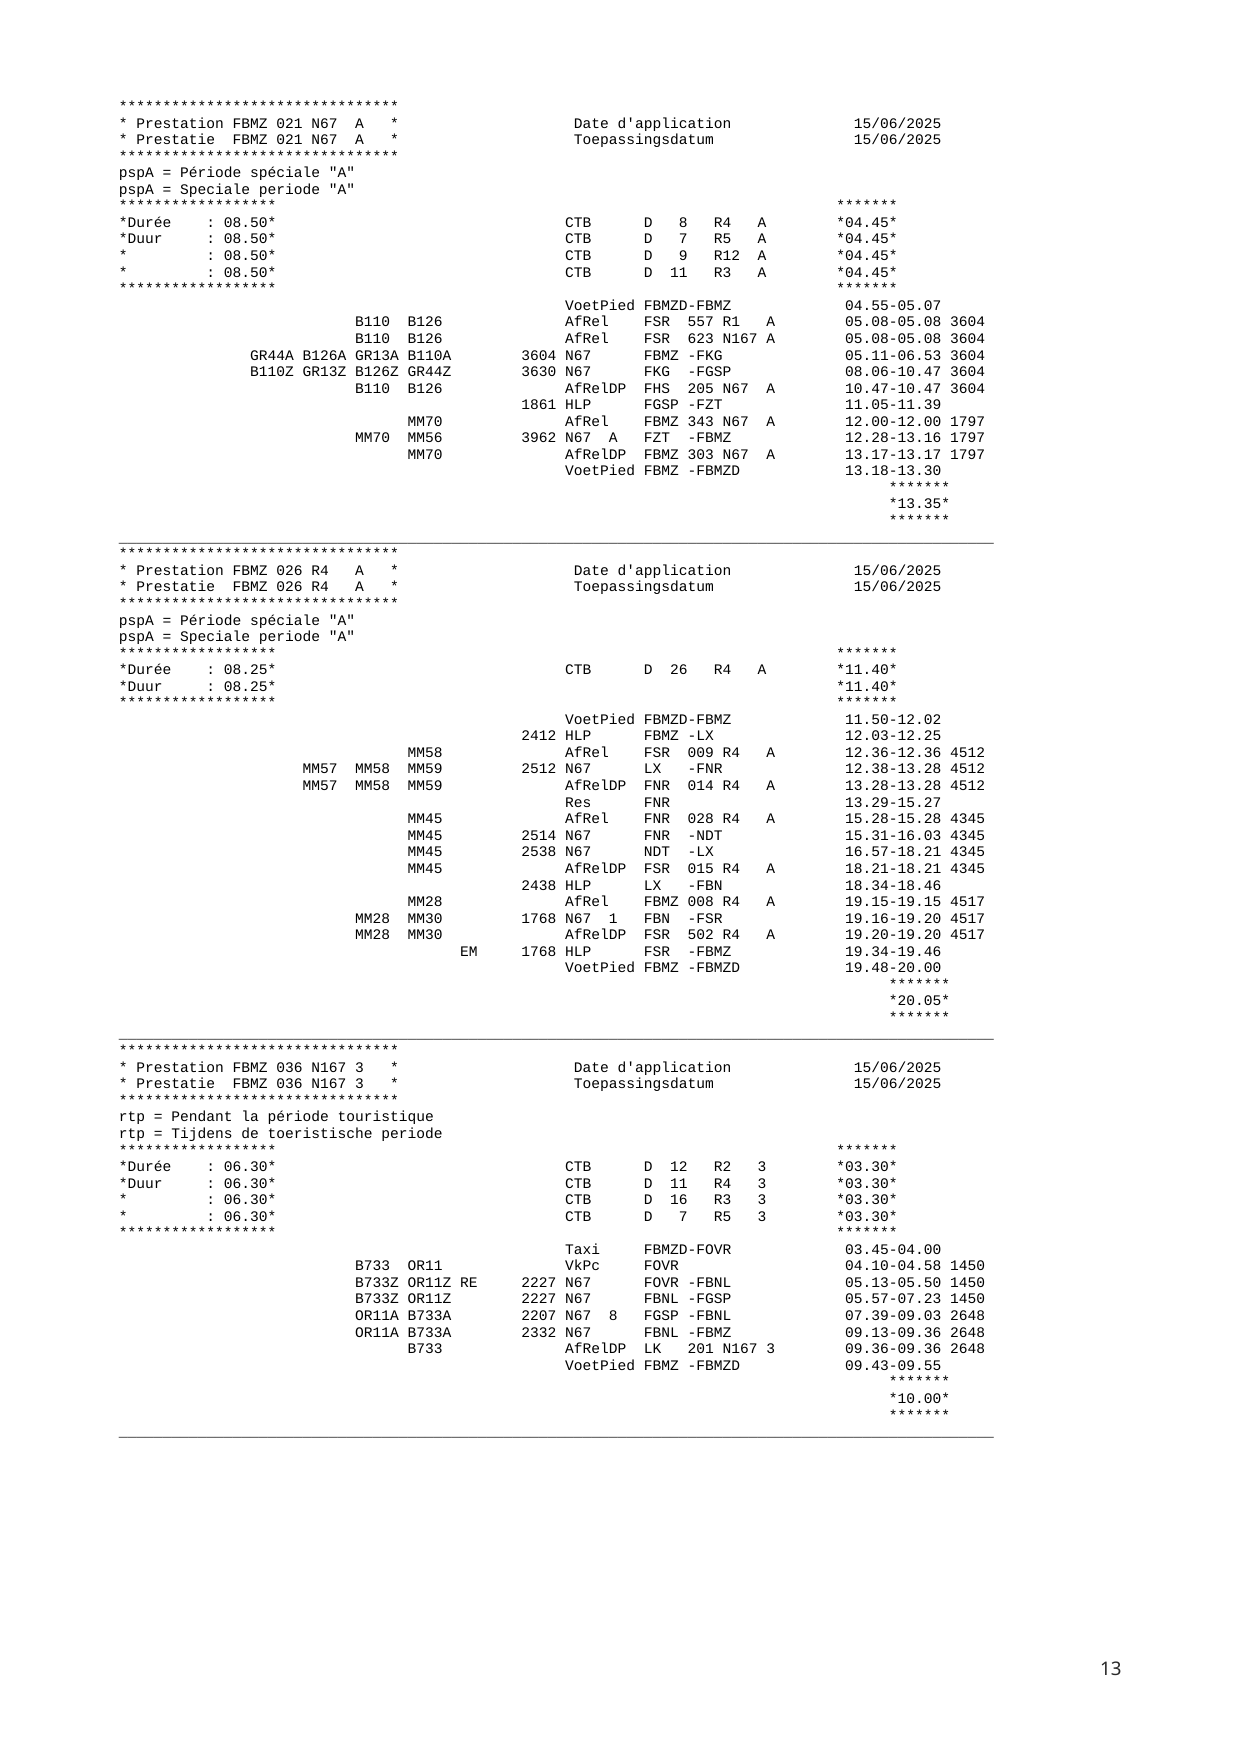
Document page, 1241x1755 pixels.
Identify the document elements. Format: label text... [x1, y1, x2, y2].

text ******************************** * Prestation FBMZ 036 N167 3 * Date d'application 15/06/2025 * Prestatie FBMZ 036 N167 3 * Toepassingsdatum 15/06/2025 ******************************** rtp = Pendant la période touristique rtp = Tijdens de toeristische periode ****************** ******* *Durée : 06.30* CTB D 12 R2 3 *03.30* *Duur : 06.30* CTB D 11 R4 3 *03.30* * : 06.30* CTB D 16 R3 3 *03.30* * : 06.30* CTB D 7 R5 3 *03.30* ****************** ******* Taxi FBMZD-FOVR 03.45-04.00 B733 OR11 VkPc FOVR 04.10-04.58 1450 B733Z OR11Z RE 2227 N67 FOVR -FBNL 05.13-05.50 1450 B733Z OR11Z 2227 N67 FBNL -FGSP 05.57-07.23 1450 OR11A B733A 2207 N67 8 FGSP -FBNL 07.39-09.03 2648 OR11A B733A 2332 N67 FBNL -FBMZ 09.13-09.36 2648 B733 AfRelDP LK 201 N167 3 09.36-09.36 2648 VoetPied FBMZ -FBMZD 09.43-09.55 ******* *10.00* ******* ____________________________________________________________________________________________________ [119, 1043, 1122, 1441]
text ******************************** * Prestation FBMZ 021 N67 A * Date d'application 15/06/2025 * Prestatie FBMZ 021 N67 A * Toepassingsdatum 15/06/2025 ******************************** pspA = Période spéciale "A" pspA = Speciale periode "A" ****************** ******* *Durée : 08.50* CTB D 8 R4 A *04.45* *Duur : 08.50* CTB D 7 R5 A *04.45* * : 08.50* CTB D 9 R12 A *04.45* * : 08.50* CTB D 11 R3 A *04.45* ****************** ******* VoetPied FBMZD-FBMZ 04.55-05.07 B110 B126 AfRel FSR 557 R1 A 05.08-05.08 3604 B110 B126 AfRel FSR 623 N167 A 05.08-05.08 3604 GR44A B126A GR13A B110A 3604 N67 FBMZ -FKG 05.11-06.53 3604 B110Z GR13Z B126Z GR44Z 3630 N67 FKG -FGSP 08.06-10.47 3604 B110 B126 AfRelDP FHS 205 N67 A 10.47-10.47 3604 1861 HLP FGSP -FZT 11.05-11.39 MM70 AfRel FBMZ 343 N67 A 12.00-12.00 1797 MM70 MM56 3962 N67 A FZT -FBMZ 12.28-13.16 1797 MM70 AfRelDP FBMZ 303 N67 A 13.17-13.17 1797 VoetPied FBMZ -FBMZD 13.18-13.30 ******* *13.35* ******* ____________________________________________________________________________________________________ [119, 99, 1122, 546]
text ******************************** * Prestation FBMZ 026 R4 A * Date d'application 15/06/2025 * Prestatie FBMZ 026 R4 A * Toepassingsdatum 15/06/2025 ******************************** pspA = Période spéciale "A" pspA = Speciale periode "A" ****************** ******* *Durée : 08.25* CTB D 26 R4 A *11.40* *Duur : 08.25* *11.40* ****************** ******* VoetPied FBMZD-FBMZ 11.50-12.02 2412 HLP FBMZ -LX 12.03-12.25 MM58 AfRel FSR 009 R4 A 12.36-12.36 4512 MM57 MM58 MM59 2512 N67 LX -FNR 12.38-13.28 4512 MM57 MM58 MM59 AfRelDP FNR 014 R4 A 13.28-13.28 4512 Res FNR 13.29-15.27 MM45 AfRel FNR 028 R4 A 15.28-15.28 4345 MM45 2514 N67 FNR -NDT 15.31-16.03 4345 MM45 2538 N67 NDT -LX 16.57-18.21 4345 MM45 AfRelDP FSR 015 R4 A 18.21-18.21 4345 2438 HLP LX -FBN 18.34-18.46 MM28 AfRel FBMZ 008 R4 A 19.15-19.15 4517 MM28 MM30 1768 N67 1 FBN -FSR 19.16-19.20 4517 MM28 MM30 AfRelDP FSR 502 R4 A 19.20-19.20 4517 EM 1768 HLP FSR -FBMZ 19.34-19.46 VoetPied FBMZ -FBMZD 19.48-20.00 ******* *20.05* ******* ____________________________________________________________________________________________________ [119, 546, 1122, 1043]
